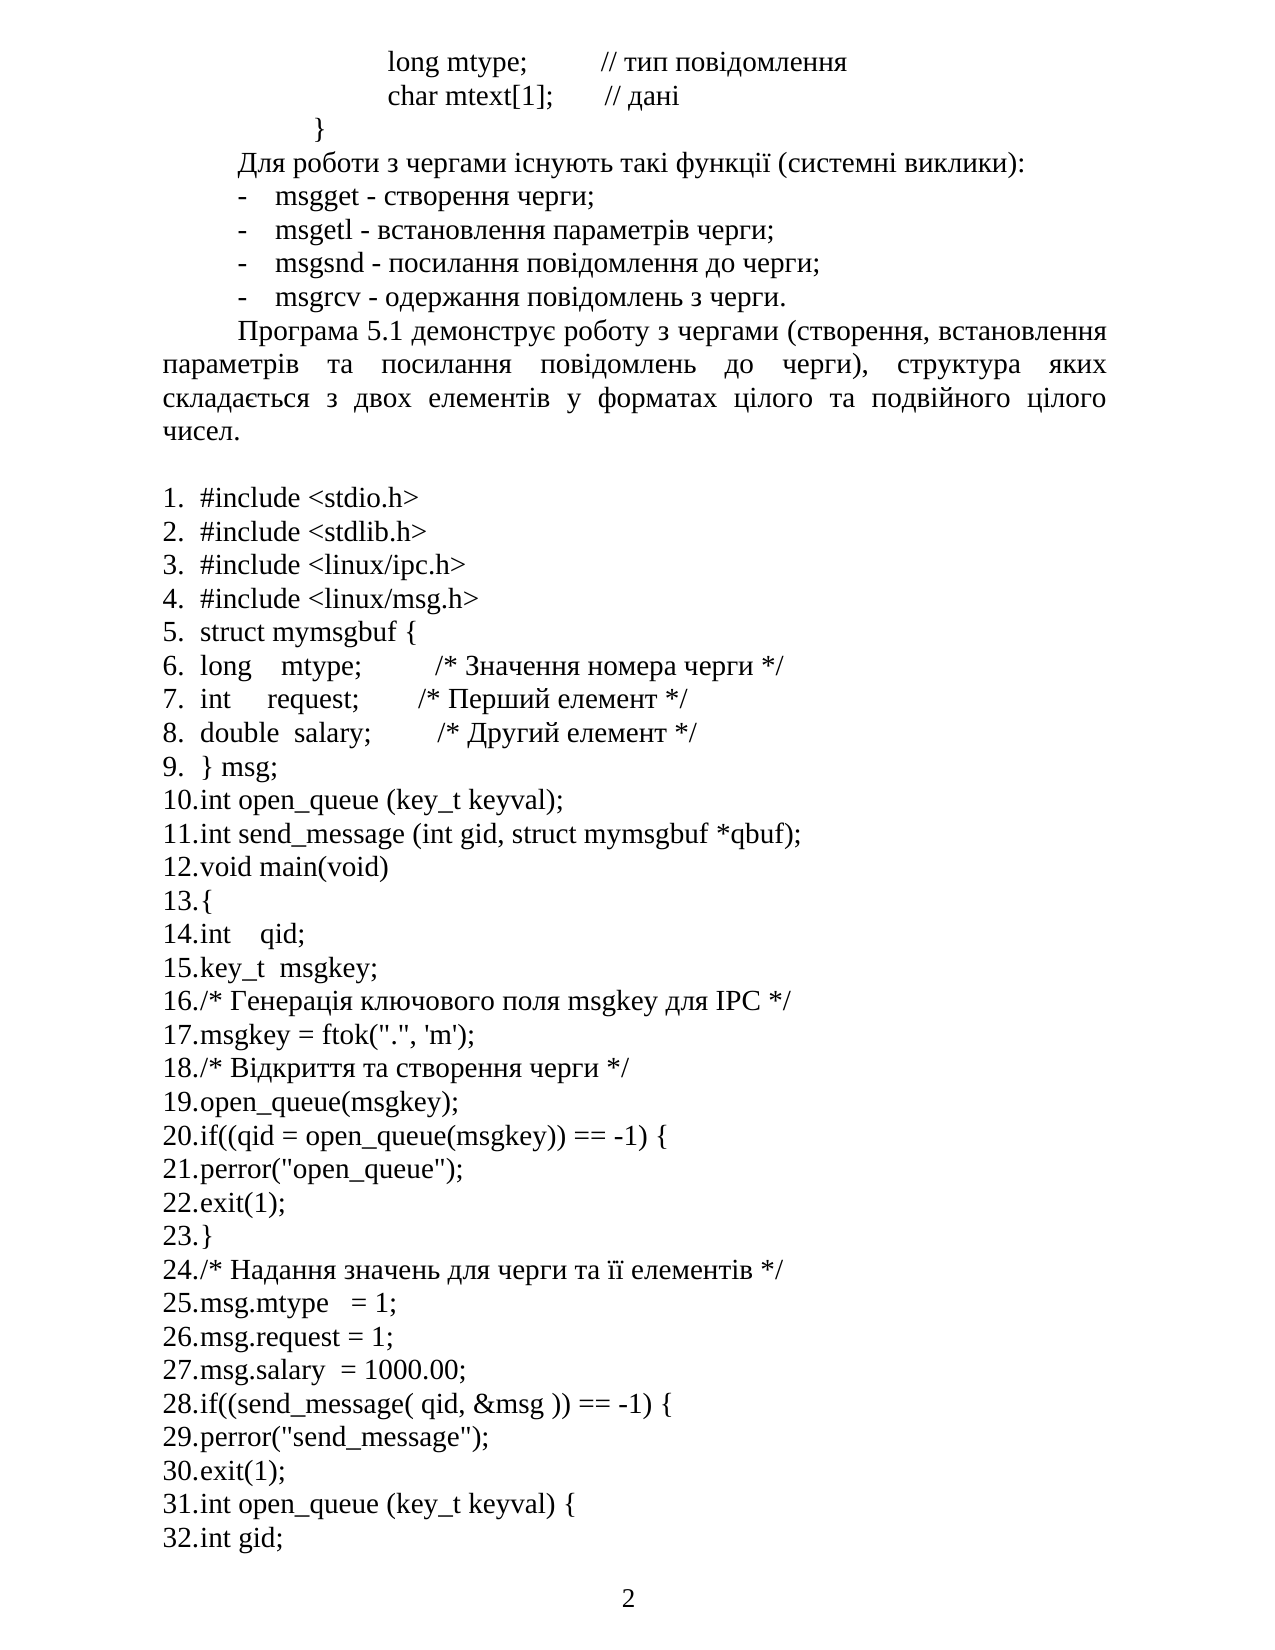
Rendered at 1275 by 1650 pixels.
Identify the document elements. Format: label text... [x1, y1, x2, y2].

list msg.request = 1; [162, 1319, 1107, 1352]
text } [237, 111, 1107, 145]
list /* Генерація ключового поля msgkey для IPC */ [162, 983, 1107, 1017]
list #include <stdio.h> [162, 480, 1107, 514]
list #include <stdlib.h> [162, 514, 1107, 547]
list void main(void) [162, 849, 1107, 883]
list int qid; [162, 916, 1107, 950]
list struct mymsgbuf { [162, 614, 1107, 648]
list msgget - створення черги; [237, 178, 1107, 212]
list msgkey = ftok(".", 'm'); [162, 1017, 1107, 1051]
text long mtype; // тип повідомлення [162, 44, 1107, 78]
list int request; /* Перший елемент */ [162, 682, 1107, 715]
list int gid; [162, 1520, 1107, 1554]
list /* Відкриття та створення черги */ [162, 1051, 1107, 1084]
list exit(1); [162, 1453, 1107, 1487]
list exit(1); [162, 1185, 1107, 1218]
list msgrcv - одержання повідомлень з черги. [237, 279, 1107, 313]
list #include <linux/msg.h> [162, 581, 1107, 614]
list open_queue(msgkey); [162, 1084, 1107, 1118]
list #include <linux/ipc.h> [162, 547, 1107, 581]
list int open_queue (key_t keyval) { [162, 1487, 1107, 1520]
list { [162, 883, 1107, 916]
list int open_queue (key_t keyval); [162, 782, 1107, 816]
list key_t msgkey; [162, 950, 1107, 983]
list /* Надання значень для черги та її елементів */ [162, 1252, 1107, 1285]
list } msg; [162, 749, 1107, 782]
list msg.mtype = 1; [162, 1285, 1107, 1319]
list if((qid = open_queue(msgkey)) == -1) { [162, 1118, 1107, 1151]
list double salary; /* Другий елемент */ [162, 715, 1107, 749]
list perror("open_queue"); [162, 1151, 1107, 1185]
list int send_message (int gid, struct mymsgbuf *qbuf); [162, 816, 1107, 849]
list msg.salary = 1000.00; [162, 1352, 1107, 1386]
list if((send_message( qid, &msg )) == -1) { [162, 1386, 1107, 1419]
text Для роботи з чергами існують такі функції (системні виклики): [162, 145, 1107, 178]
list msgetl - встановлення параметрів черги; [237, 212, 1107, 246]
list perror("send_message"); [162, 1419, 1107, 1453]
text Програма 5.1 демонструє роботу з чергами (створення, встановлення параметрів та посилання повідомлень до черги), структура яких складається з двох елементів у форматах цілого та подвійного цілого чисел. [162, 313, 1107, 447]
list msgsnd - посилання повідомлення до черги; [237, 246, 1107, 279]
list } [162, 1218, 1107, 1252]
list long mtype; /* Значення номера черги */ [162, 648, 1107, 682]
text char mtext[1]; // дані [162, 78, 1107, 111]
